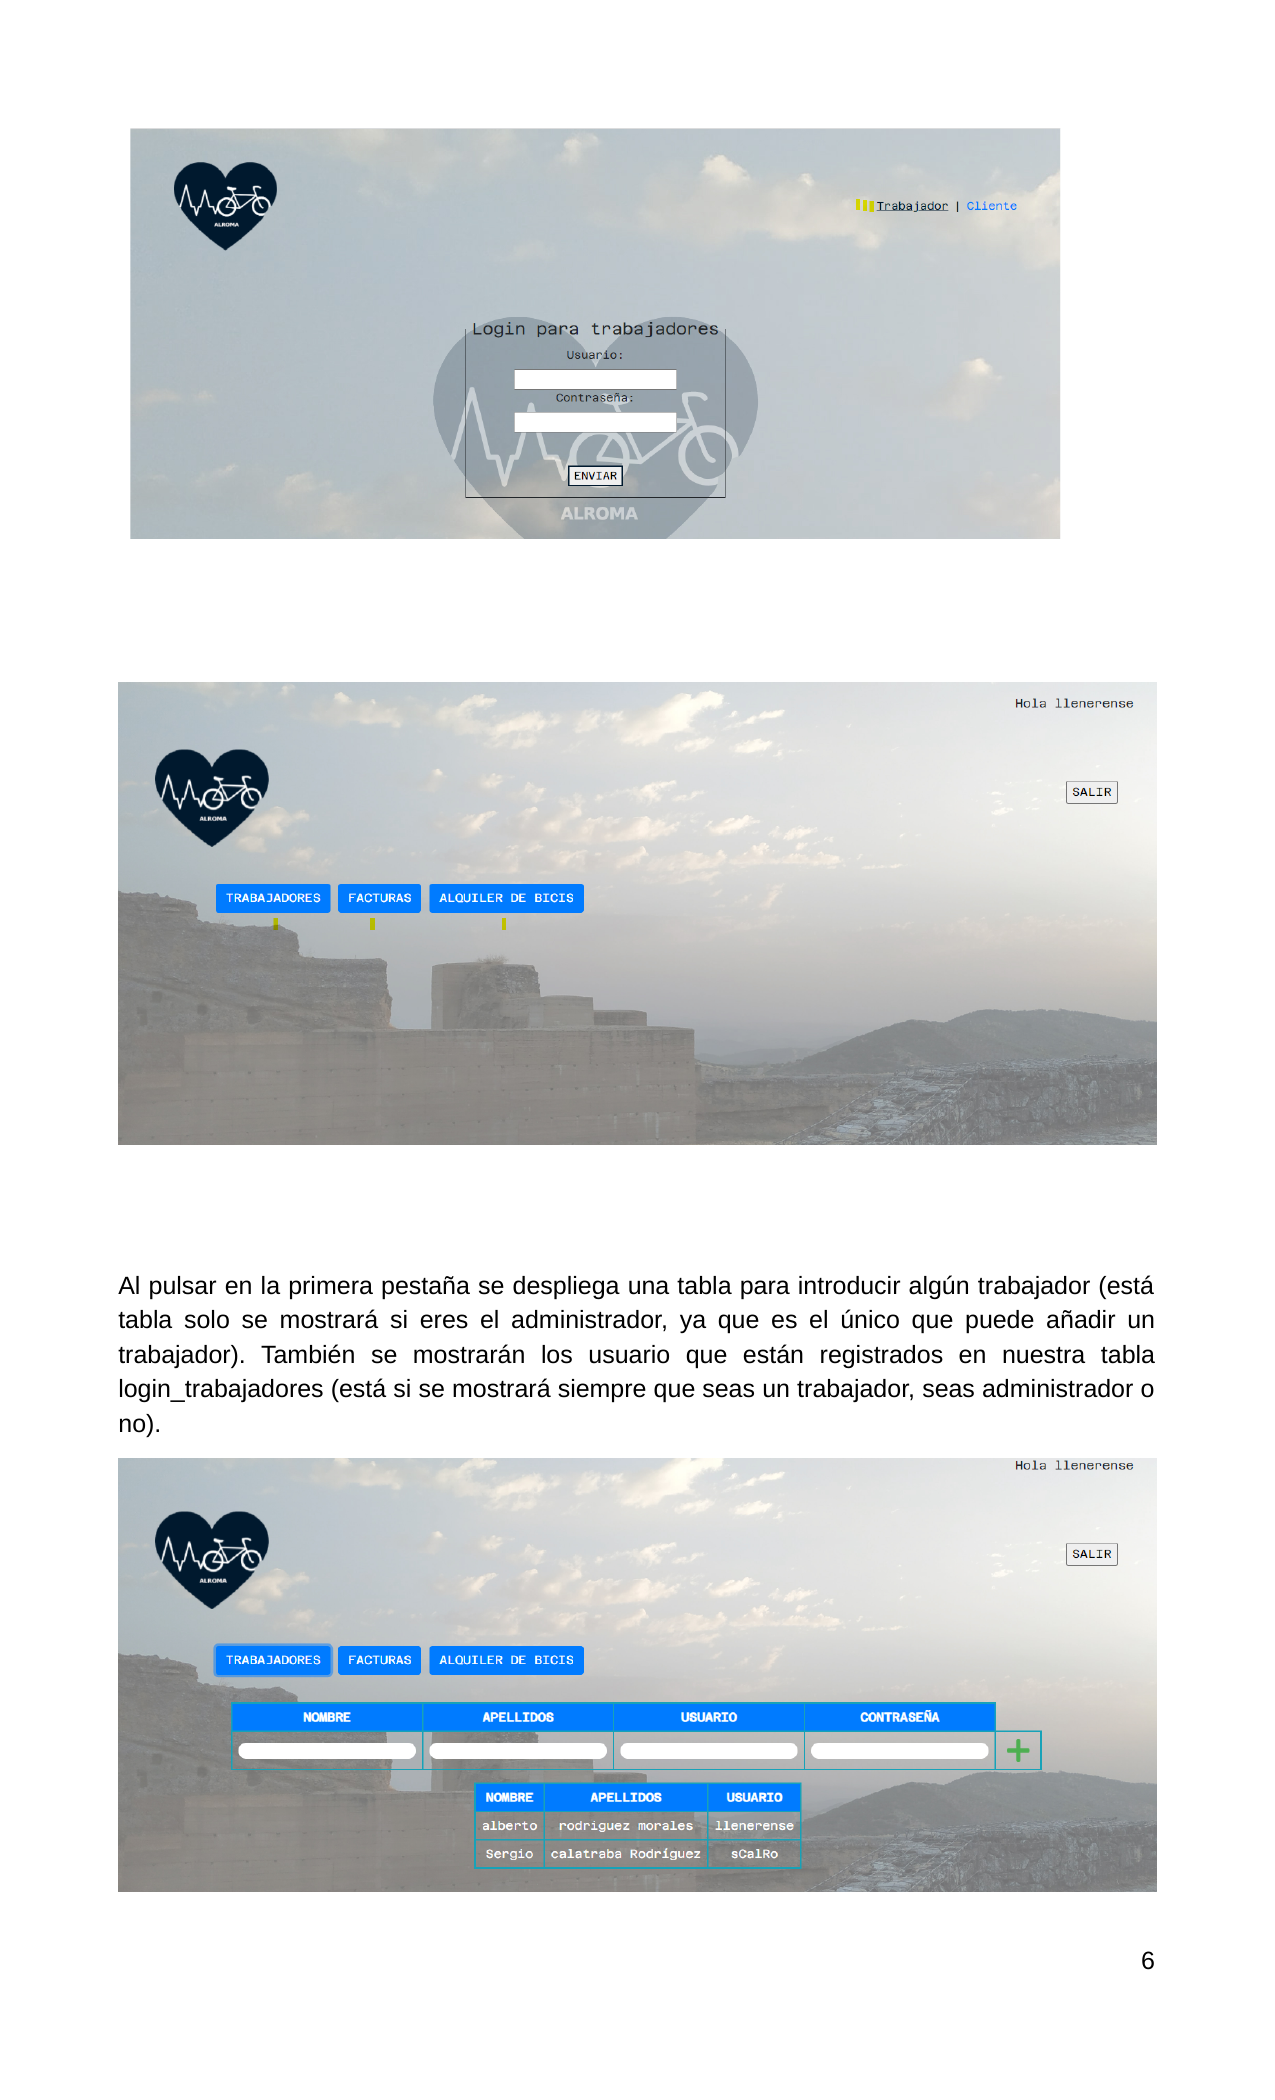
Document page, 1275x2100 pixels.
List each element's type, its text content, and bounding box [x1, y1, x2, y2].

picture [118, 682, 1157, 1145]
picture [118, 1458, 1157, 1892]
text 6 [118, 1946, 1157, 1975]
picture [130, 128, 1061, 539]
text Al pulsar en la primera pestaña se despliega una tabla para introducir algún trabajador (está tabla solo se mostrará si eres el administrador, ya que es el único que puede añadir un trabajador). También se mostrarán los usuario que están registrados en nuestra tabla login_trabajadores (está si se mostrará siempre que seas un trabajador, seas administrador o no). [118, 1271, 1157, 1438]
